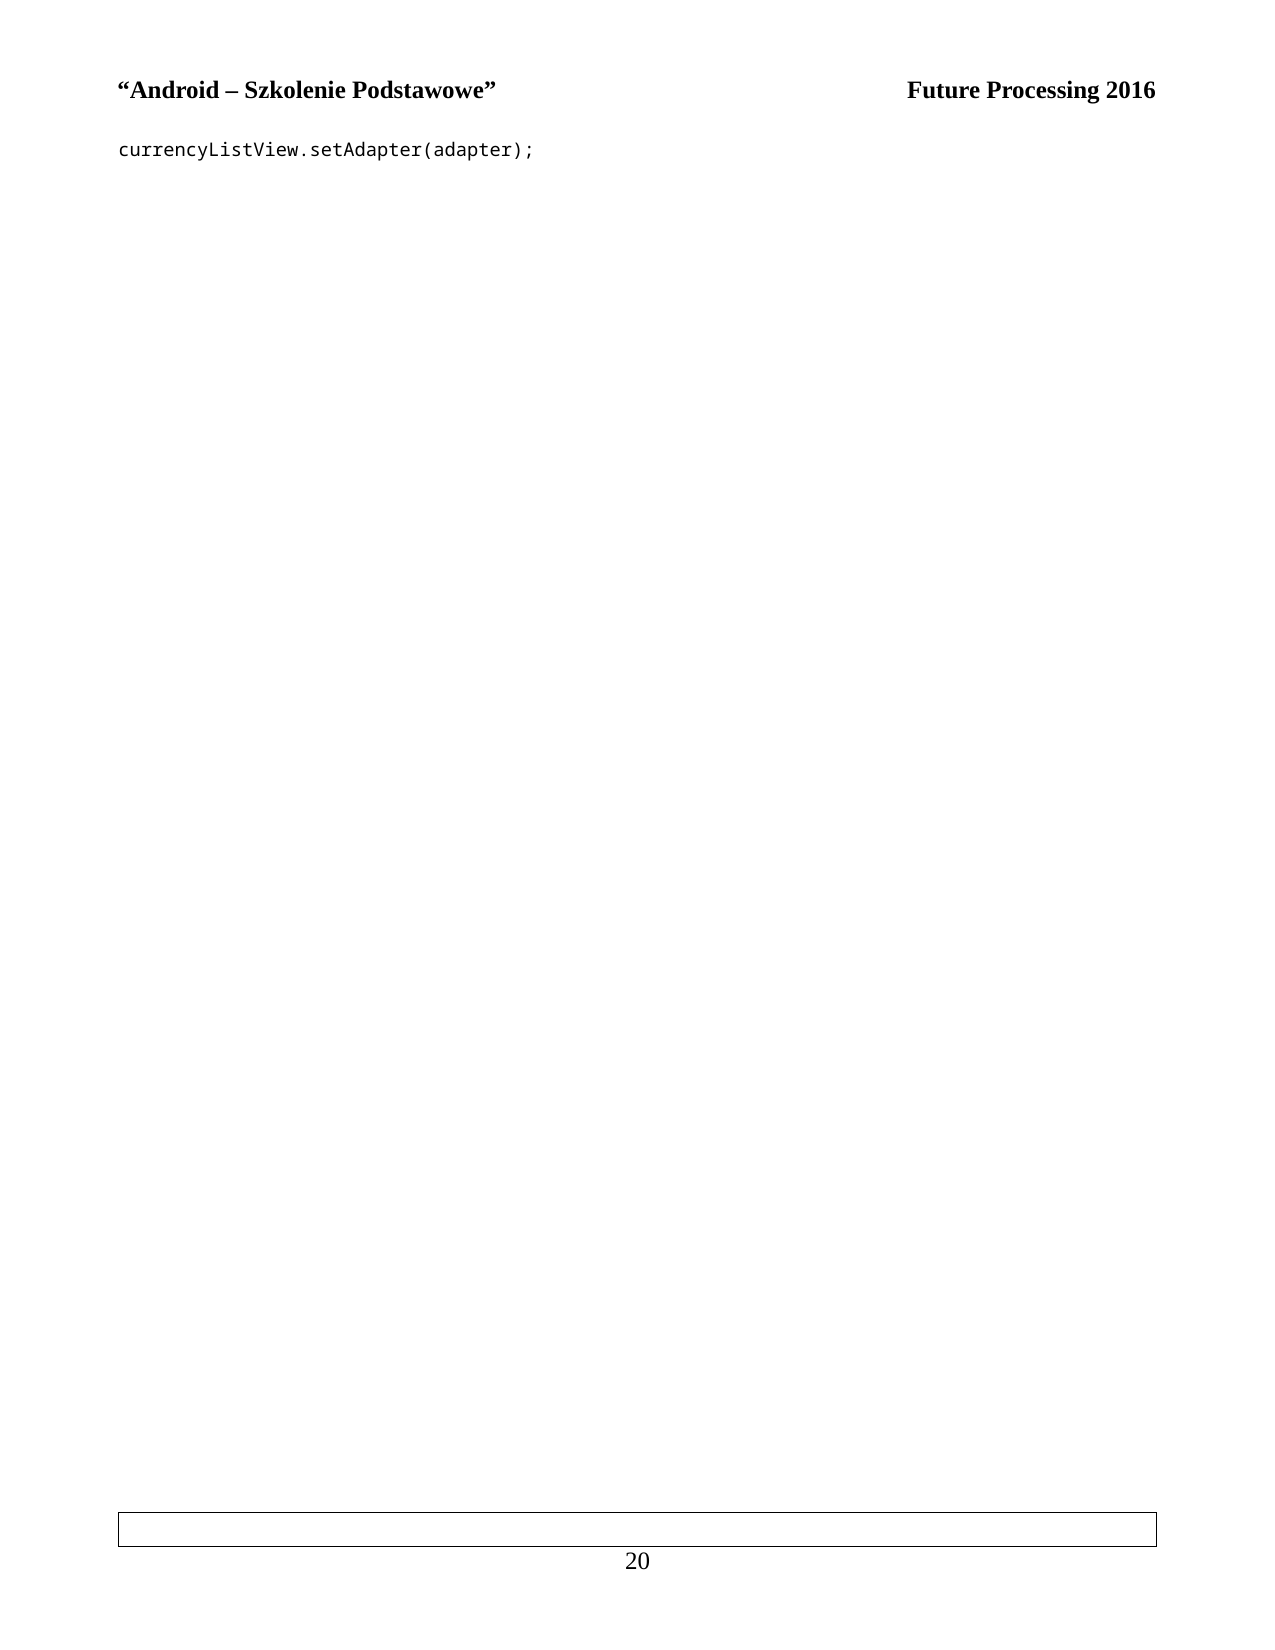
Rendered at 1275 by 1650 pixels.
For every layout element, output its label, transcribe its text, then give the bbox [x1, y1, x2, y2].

text currencyListView.setAdapter(adapter); [118, 137, 1157, 162]
